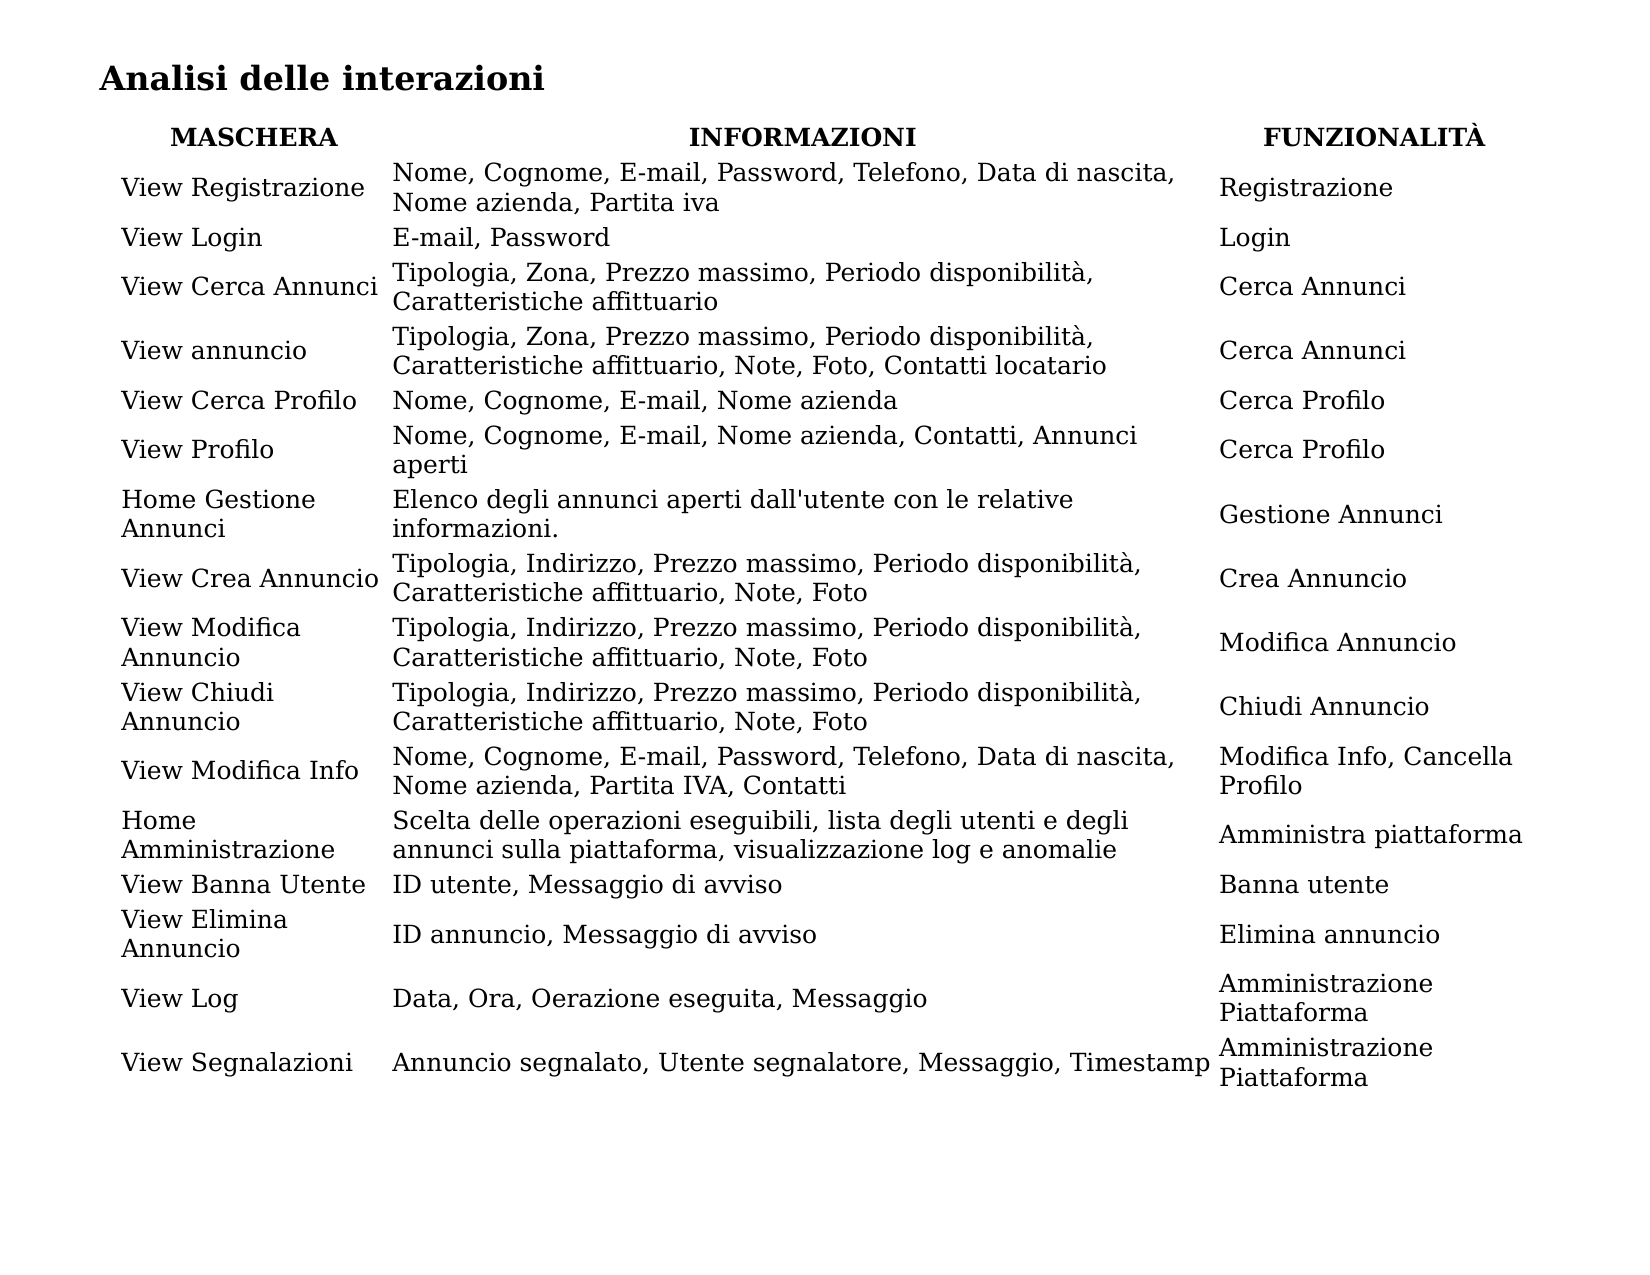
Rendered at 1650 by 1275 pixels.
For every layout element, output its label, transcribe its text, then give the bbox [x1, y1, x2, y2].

table_cell Gestione Annunci [1216, 482, 1532, 546]
table_cell Amministra piattaforma [1216, 803, 1532, 867]
table_cell Amministrazione Piattaforma [1216, 1031, 1532, 1095]
table_cell Login [1216, 220, 1532, 255]
table_cell Cerca Annunci [1216, 319, 1532, 383]
table_cell View Profilo [118, 418, 389, 482]
table_cell Scelta delle operazioni eseguibili, lista degli utenti e degli annunci sulla piattaforma, visualizzazione log e anomalie [389, 803, 1216, 867]
table_header MASCHERA [118, 120, 389, 156]
table_cell View Login [118, 220, 389, 255]
table_cell Data, Ora, Oerazione eseguita, Messaggio [389, 966, 1216, 1031]
table_cell Amministrazione Piattaforma [1216, 966, 1532, 1031]
table_header INFORMAZIONI [389, 120, 1216, 156]
table_cell View Segnalazioni [118, 1031, 389, 1095]
table_cell Modifica Info, Cancella Profilo [1216, 739, 1532, 803]
table_cell View Cerca Profilo [118, 383, 389, 418]
table_cell Banna utente [1216, 867, 1532, 902]
table_cell View Elimina Annuncio [118, 902, 389, 966]
table_cell Tipologia, Indirizzo, Prezzo massimo, Periodo disponibilità, Caratteristiche affittuario, Note, Foto [389, 611, 1216, 675]
table_cell Nome, Cognome, E-mail, Nome azienda, Contatti, Annunci aperti [389, 418, 1216, 482]
table_cell View Modifica Info [118, 739, 389, 803]
table_cell Nome, Cognome, E-mail, Password, Telefono, Data di nascita, Nome azienda, Partita iva [389, 156, 1216, 220]
table_cell View Chiudi Annuncio [118, 675, 389, 739]
table_cell Tipologia, Zona, Prezzo massimo, Periodo disponibilità, Caratteristiche affittuario, Note, Foto, Contatti locatario [389, 319, 1216, 383]
table_cell Cerca Profilo [1216, 383, 1532, 418]
table_cell Registrazione [1216, 156, 1532, 220]
table_cell Home Amministrazione [118, 803, 389, 867]
table_cell Modifica Annuncio [1216, 611, 1532, 675]
table_cell View Crea Annuncio [118, 546, 389, 611]
table_cell Tipologia, Indirizzo, Prezzo massimo, Periodo disponibilità, Caratteristiche affittuario, Note, Foto [389, 546, 1216, 611]
table_cell Chiudi Annuncio [1216, 675, 1532, 739]
table_cell Annuncio segnalato, Utente segnalatore, Messaggio, Timestamp [389, 1031, 1216, 1095]
text Analisi delle interazioni [99, 59, 1569, 98]
table_cell View Log [118, 966, 389, 1031]
table_cell View Banna Utente [118, 867, 389, 902]
table_cell Cerca Profilo [1216, 418, 1532, 482]
table_cell Elimina annuncio [1216, 902, 1532, 966]
table_cell View Modifica Annuncio [118, 611, 389, 675]
table_cell Tipologia, Zona, Prezzo massimo, Periodo disponibilità, Caratteristiche affittuario [389, 255, 1216, 319]
table_cell Tipologia, Indirizzo, Prezzo massimo, Periodo disponibilità, Caratteristiche affittuario, Note, Foto [389, 675, 1216, 739]
table_header FUNZIONALITÀ [1216, 120, 1532, 156]
table_cell Nome, Cognome, E-mail, Password, Telefono, Data di nascita, Nome azienda, Partita IVA, Contatti [389, 739, 1216, 803]
table_cell View annuncio [118, 319, 389, 383]
table_cell Nome, Cognome, E-mail, Nome azienda [389, 383, 1216, 418]
table_cell Elenco degli annunci aperti dall'utente con le relative informazioni. [389, 482, 1216, 546]
table_cell View Cerca Annunci [118, 255, 389, 319]
table_cell ID utente, Messaggio di avviso [389, 867, 1216, 902]
table_cell E-mail, Password [389, 220, 1216, 255]
table_cell ID annuncio, Messaggio di avviso [389, 902, 1216, 966]
table_cell Home Gestione Annunci [118, 482, 389, 546]
table_cell View Registrazione [118, 156, 389, 220]
table_cell Cerca Annunci [1216, 255, 1532, 319]
table_cell Crea Annuncio [1216, 546, 1532, 611]
